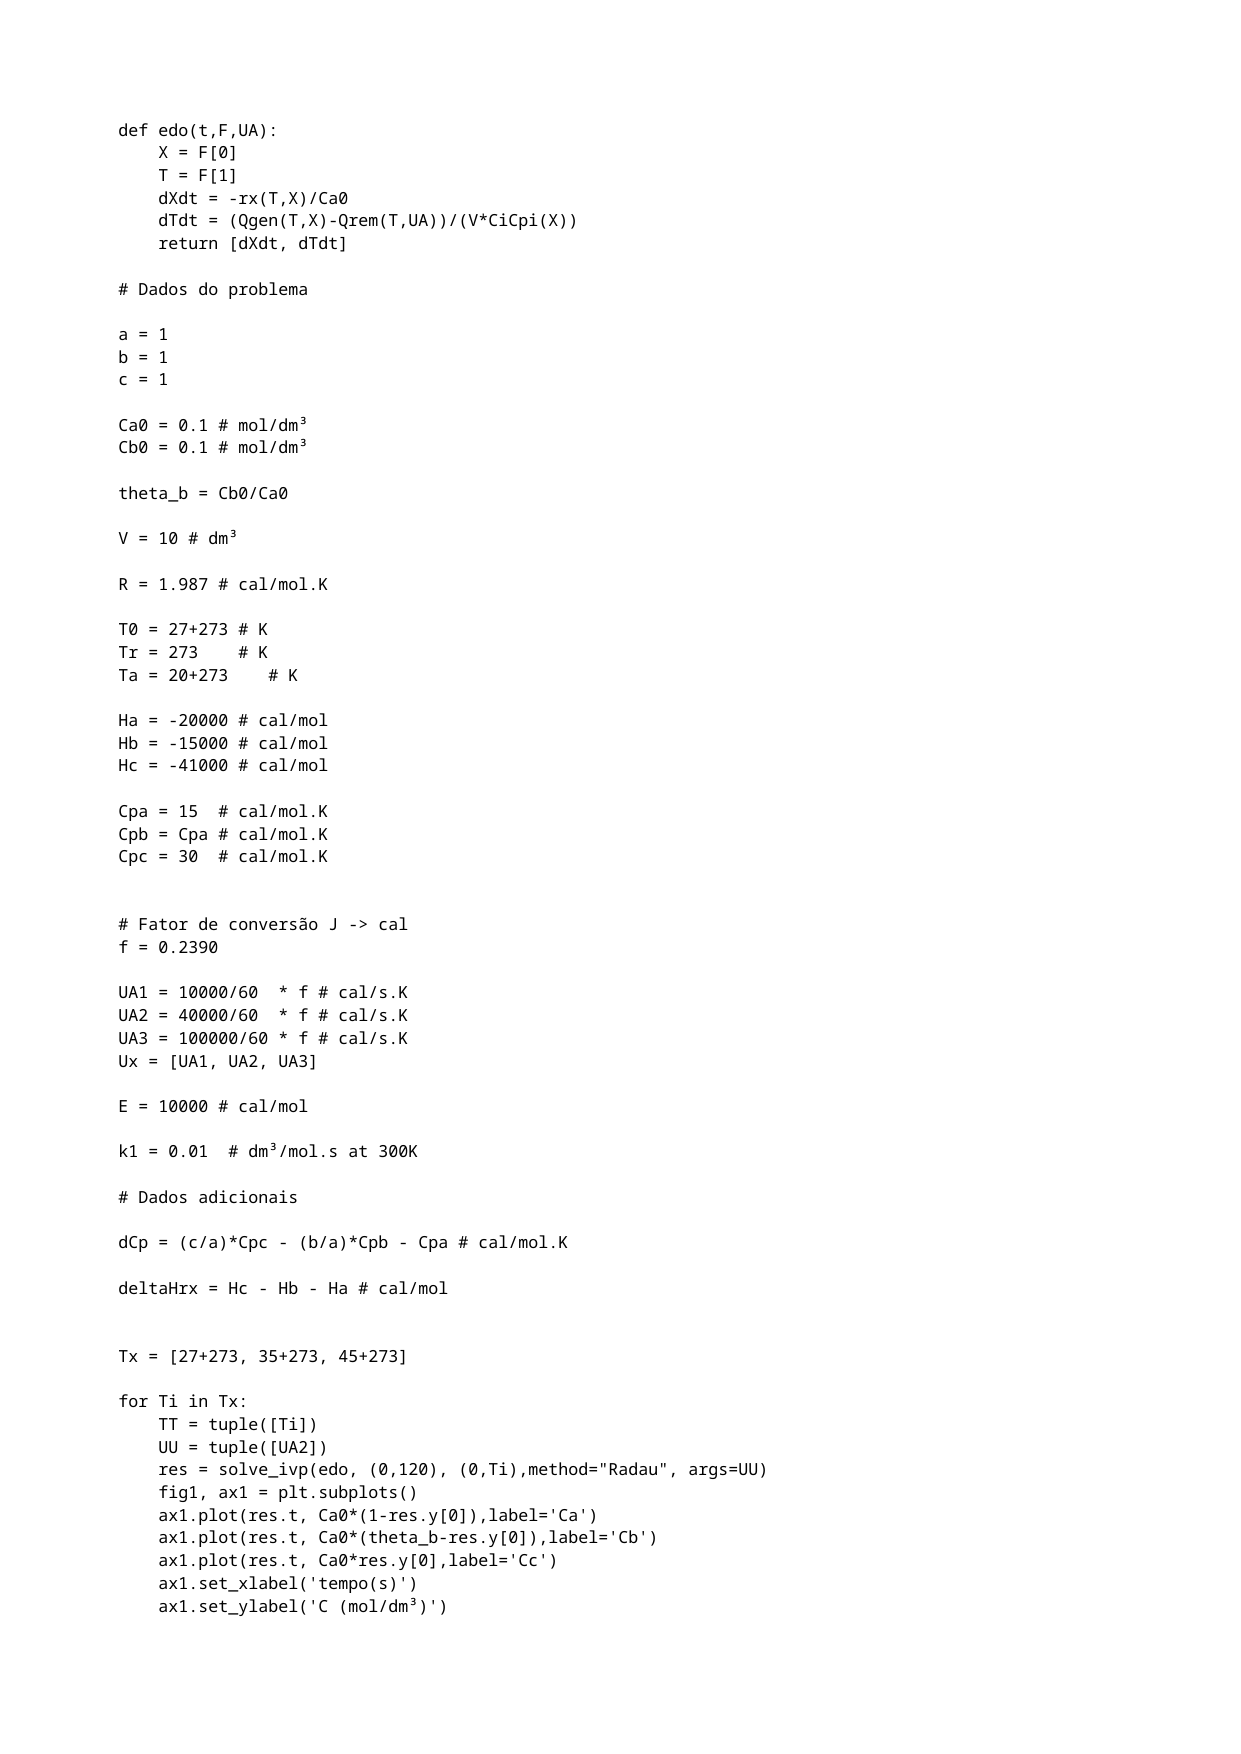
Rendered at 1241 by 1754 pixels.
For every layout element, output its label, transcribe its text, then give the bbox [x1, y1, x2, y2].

text res = solve_ivp(edo, (0,120), (0,Ti),method="Radau", args=UU) [118, 1458, 1122, 1481]
text Cpc = 30 # cal/mol.K [118, 845, 1122, 867]
text ax1.plot(res.t, Ca0*res.y[0],label='Cc') [118, 1549, 1122, 1571]
text k1 = 0.01 # dm³/mol.s at 300K [118, 1140, 1122, 1163]
text Cpb = Cpa # cal/mol.K [118, 822, 1122, 845]
text theta_b = Cb0/Ca0 [118, 481, 1122, 504]
text c = 1 [118, 368, 1122, 391]
text Ta = 20+273 # K [118, 663, 1122, 686]
text UU = tuple([UA2]) [118, 1435, 1122, 1458]
text R = 1.987 # cal/mol.K [118, 572, 1122, 595]
text UA2 = 40000/60 * f # cal/s.K [118, 1004, 1122, 1026]
text dCp = (c/a)*Cpc - (b/a)*Cpb - Cpa # cal/mol.K [118, 1231, 1122, 1253]
text fig1, ax1 = plt.subplots() [118, 1481, 1122, 1503]
text a = 1 [118, 322, 1122, 345]
text ax1.plot(res.t, Ca0*(1-res.y[0]),label='Ca') [118, 1503, 1122, 1526]
text T0 = 27+273 # K [118, 618, 1122, 640]
text Hc = -41000 # cal/mol [118, 754, 1122, 777]
text Cb0 = 0.1 # mol/dm³ [118, 436, 1122, 459]
text T = F[1] [118, 163, 1122, 186]
text ax1.set_xlabel('tempo(s)') [118, 1571, 1122, 1594]
text ax1.plot(res.t, Ca0*(theta_b-res.y[0]),label='Cb') [118, 1526, 1122, 1549]
text V = 10 # dm³ [118, 527, 1122, 549]
text UA1 = 10000/60 * f # cal/s.K [118, 981, 1122, 1004]
text # Dados do problema [118, 277, 1122, 300]
text # Dados adicionais [118, 1185, 1122, 1208]
text b = 1 [118, 345, 1122, 368]
text def edo(t,F,UA): [118, 118, 1122, 141]
text Tr = 273 # K [118, 640, 1122, 663]
text # Fator de conversão J -> cal [118, 913, 1122, 936]
text dTdt = (Qgen(T,X)-Qrem(T,UA))/(V*CiCpi(X)) [118, 209, 1122, 232]
text ax1.set_ylabel('C (mol/dm³)') [118, 1594, 1122, 1617]
text X = F[0] [118, 141, 1122, 163]
text Hb = -15000 # cal/mol [118, 731, 1122, 754]
text Ca0 = 0.1 # mol/dm³ [118, 413, 1122, 436]
text Tx = [27+273, 35+273, 45+273] [118, 1344, 1122, 1367]
text f = 0.2390 [118, 936, 1122, 958]
text TT = tuple([Ti]) [118, 1412, 1122, 1435]
text Cpa = 15 # cal/mol.K [118, 799, 1122, 822]
text for Ti in Tx: [118, 1390, 1122, 1412]
text Ux = [UA1, UA2, UA3] [118, 1049, 1122, 1072]
text return [dXdt, dTdt] [118, 232, 1122, 254]
text E = 10000 # cal/mol [118, 1094, 1122, 1117]
text deltaHrx = Hc - Hb - Ha # cal/mol [118, 1276, 1122, 1299]
text dXdt = -rx(T,X)/Ca0 [118, 186, 1122, 209]
text Ha = -20000 # cal/mol [118, 708, 1122, 731]
text UA3 = 100000/60 * f # cal/s.K [118, 1026, 1122, 1049]
